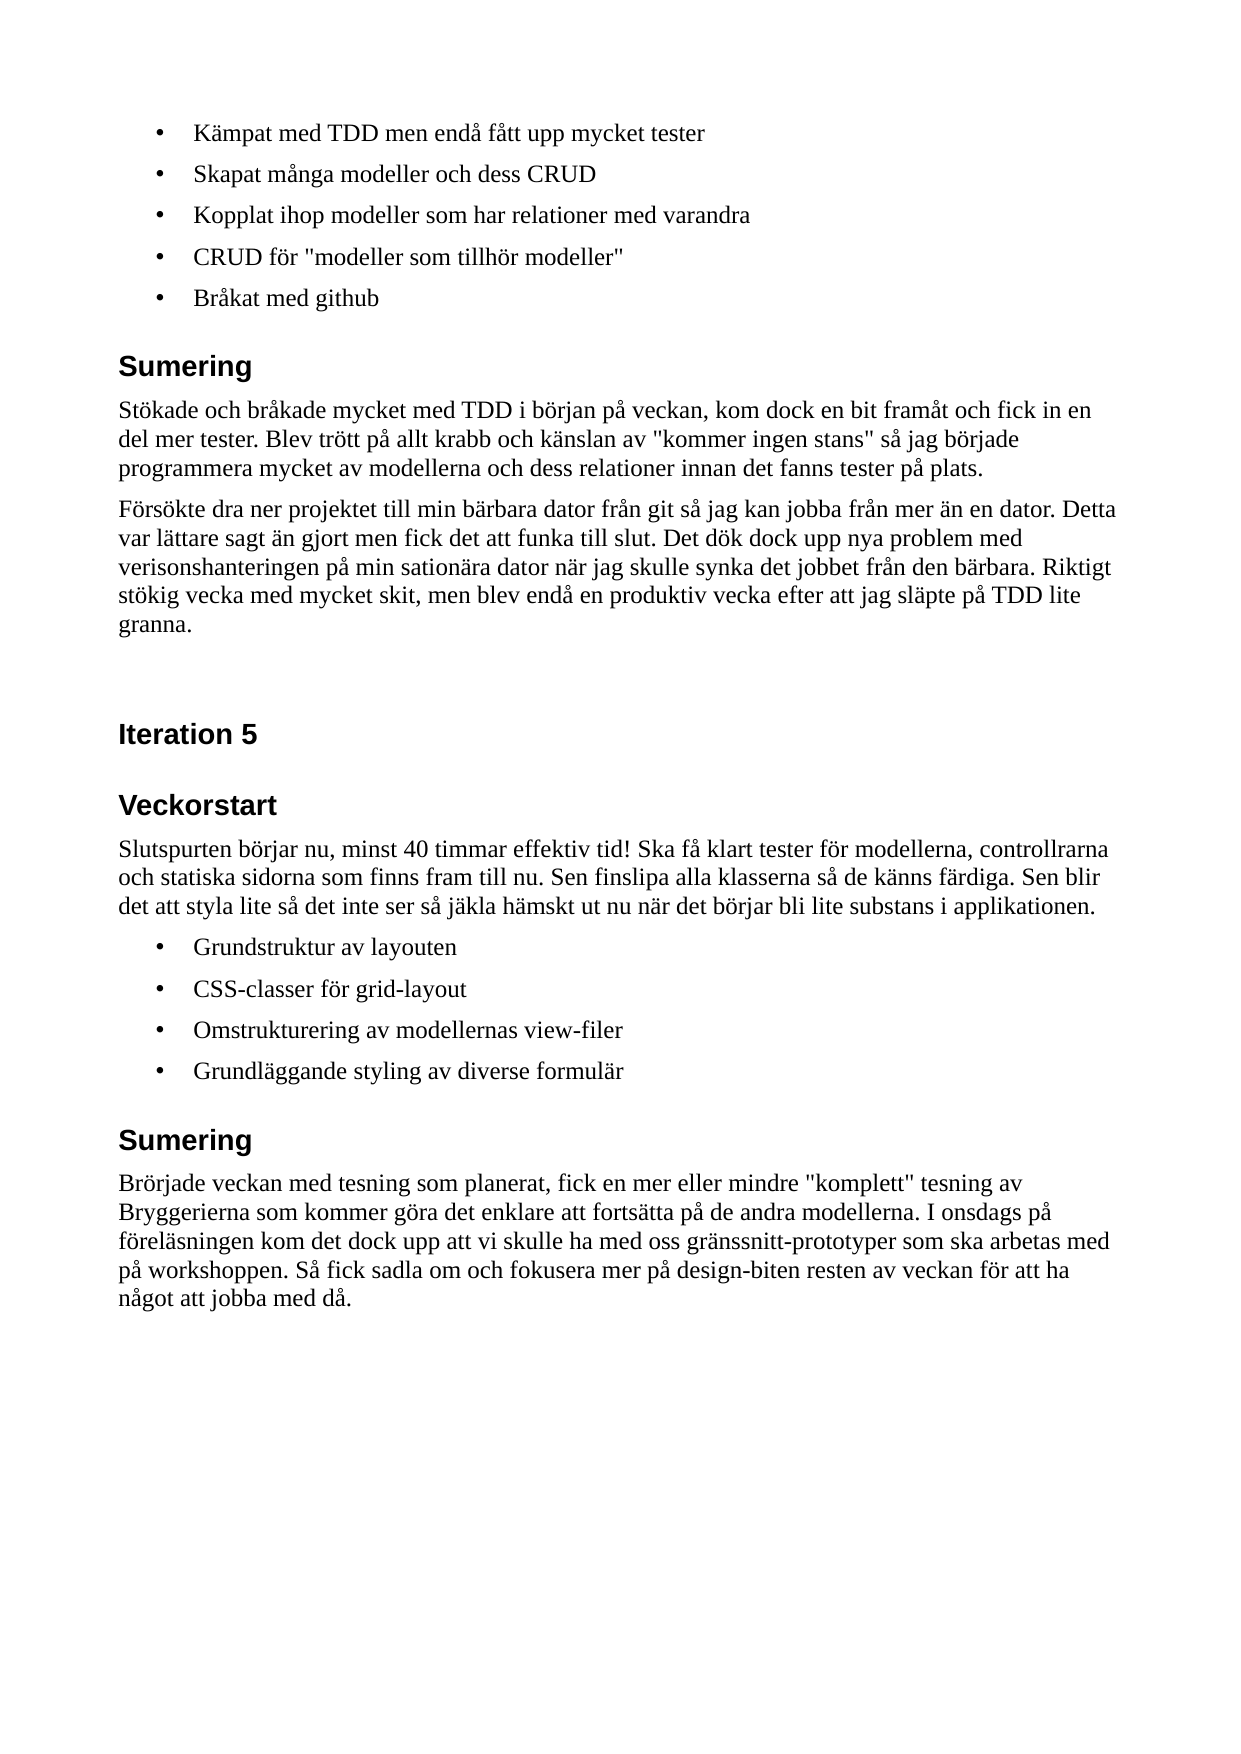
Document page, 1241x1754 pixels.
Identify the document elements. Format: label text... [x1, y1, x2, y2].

text Stökade och bråkade mycket med TDD i början på veckan, kom dock en bit framåt och fick in en del mer tester. Blev trött på allt krabb och känslan av "kommer ingen stans" så jag började programmera mycket av modellerna och dess relationer innan det fanns tester på plats. [118, 395, 1122, 482]
text Slutspurten börjar nu, minst 40 timmar effektiv tid! Ska få klart tester för modellerna, controllrarna och statiska sidorna som finns fram till nu. Sen finslipa alla klasserna så de känns färdiga. Sen blir det att styla lite så det inte ser så jäkla hämskt ut nu när det börjar bli lite substans i applikationen. [118, 834, 1122, 920]
list Kämpat med TDD men endå fått upp mycket tester [156, 118, 1122, 147]
list Omstrukturering av modellernas view-filer [156, 1015, 1122, 1044]
list Grundstruktur av layouten [156, 932, 1122, 961]
subtitle Veckorstart [118, 788, 1122, 821]
subtitle Sumering [118, 349, 1122, 383]
list Kopplat ihop modeller som har relationer med varandra [156, 201, 1122, 229]
list CRUD för "modeller som tillhör modeller" [156, 242, 1122, 271]
subtitle Iteration 5 [118, 717, 1122, 750]
list Skapat många modeller och dess CRUD [156, 159, 1122, 188]
subtitle Sumering [118, 1122, 1122, 1156]
list CSS-classer för grid-layout [156, 974, 1122, 1002]
list Bråkat med github [156, 283, 1122, 312]
list Grundläggande styling av diverse formulär [156, 1056, 1122, 1085]
text Försökte dra ner projektet till min bärbara dator från git så jag kan jobba från mer än en dator. Detta var lättare sagt än gjort men fick det att funka till slut. Det dök dock upp nya problem med verisonshanteringen på min sationära dator när jag skulle synka det jobbet från den bärbara. Riktigt stökig vecka med mycket skit, men blev endå en produktiv vecka efter att jag släpte på TDD lite granna. [118, 494, 1122, 638]
text Brörjade veckan med tesning som planerat, fick en mer eller mindre "komplett" tesning av Bryggerierna som kommer göra det enklare att fortsätta på de andra modellerna. I onsdags på föreläsningen kom det dock upp att vi skulle ha med oss gränssnitt-prototyper som ska arbetas med på workshoppen. Så fick sadla om och fokusera mer på design-biten resten av veckan för att ha något att jobba med då. [118, 1168, 1122, 1312]
